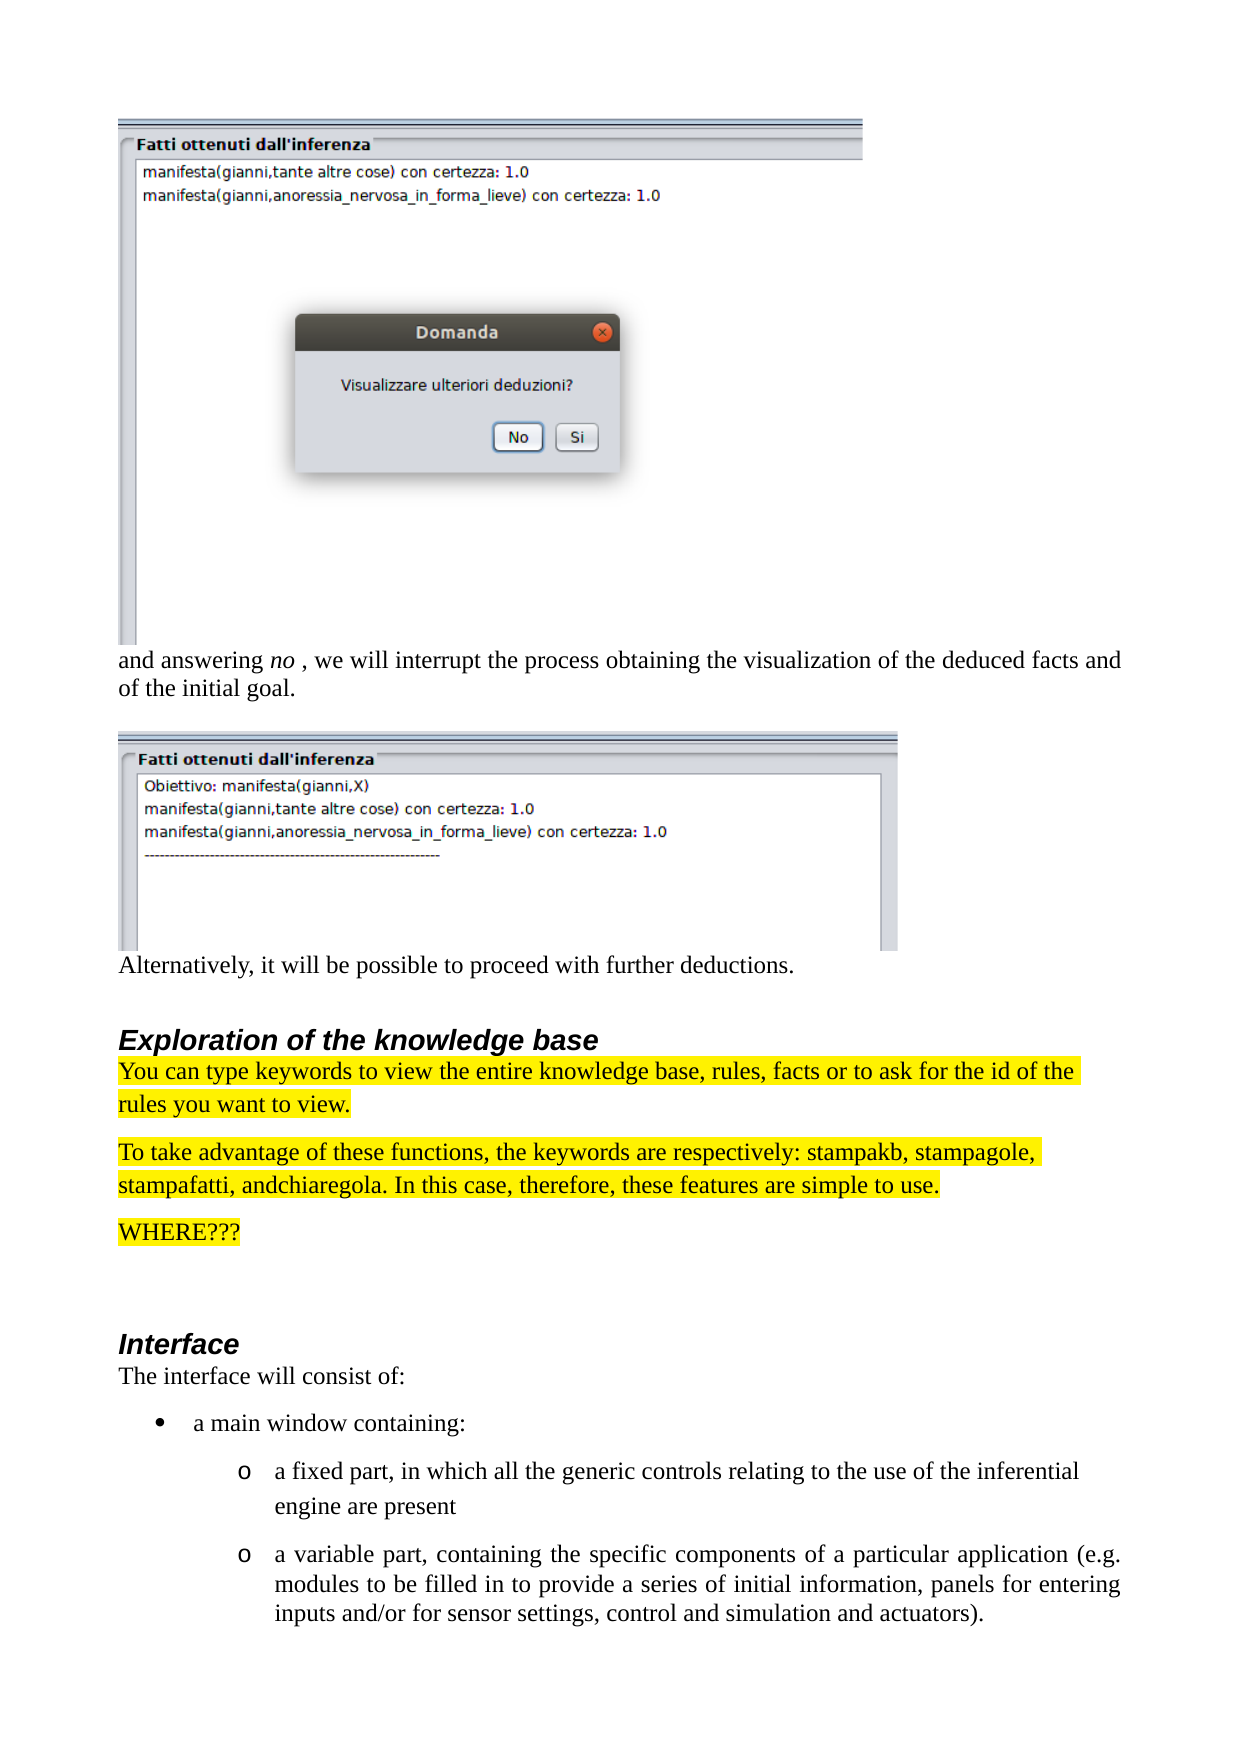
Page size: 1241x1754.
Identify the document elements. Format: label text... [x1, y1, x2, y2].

text WHERE??? [118, 1217, 1122, 1246]
list a fixed part, in which all the generic controls relating to the use of the inferential engine are present [237, 1456, 1122, 1520]
text Alternatively, it will be possible to proceed with further deductions. [118, 951, 1122, 979]
subtitle Exploration of the knowledge base [118, 1023, 1122, 1056]
list a variable part, containing the specific components of a particular application (e.g. modules to be filled in to provide a series of initial information, panels for entering inputs and/or for sensor settings, control and simulation and actuators). [237, 1539, 1122, 1627]
subtitle Interface [118, 1327, 1122, 1361]
picture [118, 731, 898, 951]
text You can type keywords to view the entire knowledge base, rules, facts or to ask for the id of the rules you want to view. [118, 1056, 1122, 1118]
text To take advantage of these functions, the keywords are respectively: stampakb, stampagole, stampafatti, andchiaregola. In this case, therefore, these features are simple to use. [118, 1137, 1122, 1198]
text and answering no , we will interrupt the process obtaining the visualization of the deduced facts and of the initial goal. [118, 645, 1122, 702]
list a main window containing: [156, 1408, 1122, 1437]
text The interface will consist of: [118, 1361, 1122, 1389]
picture [118, 118, 863, 645]
